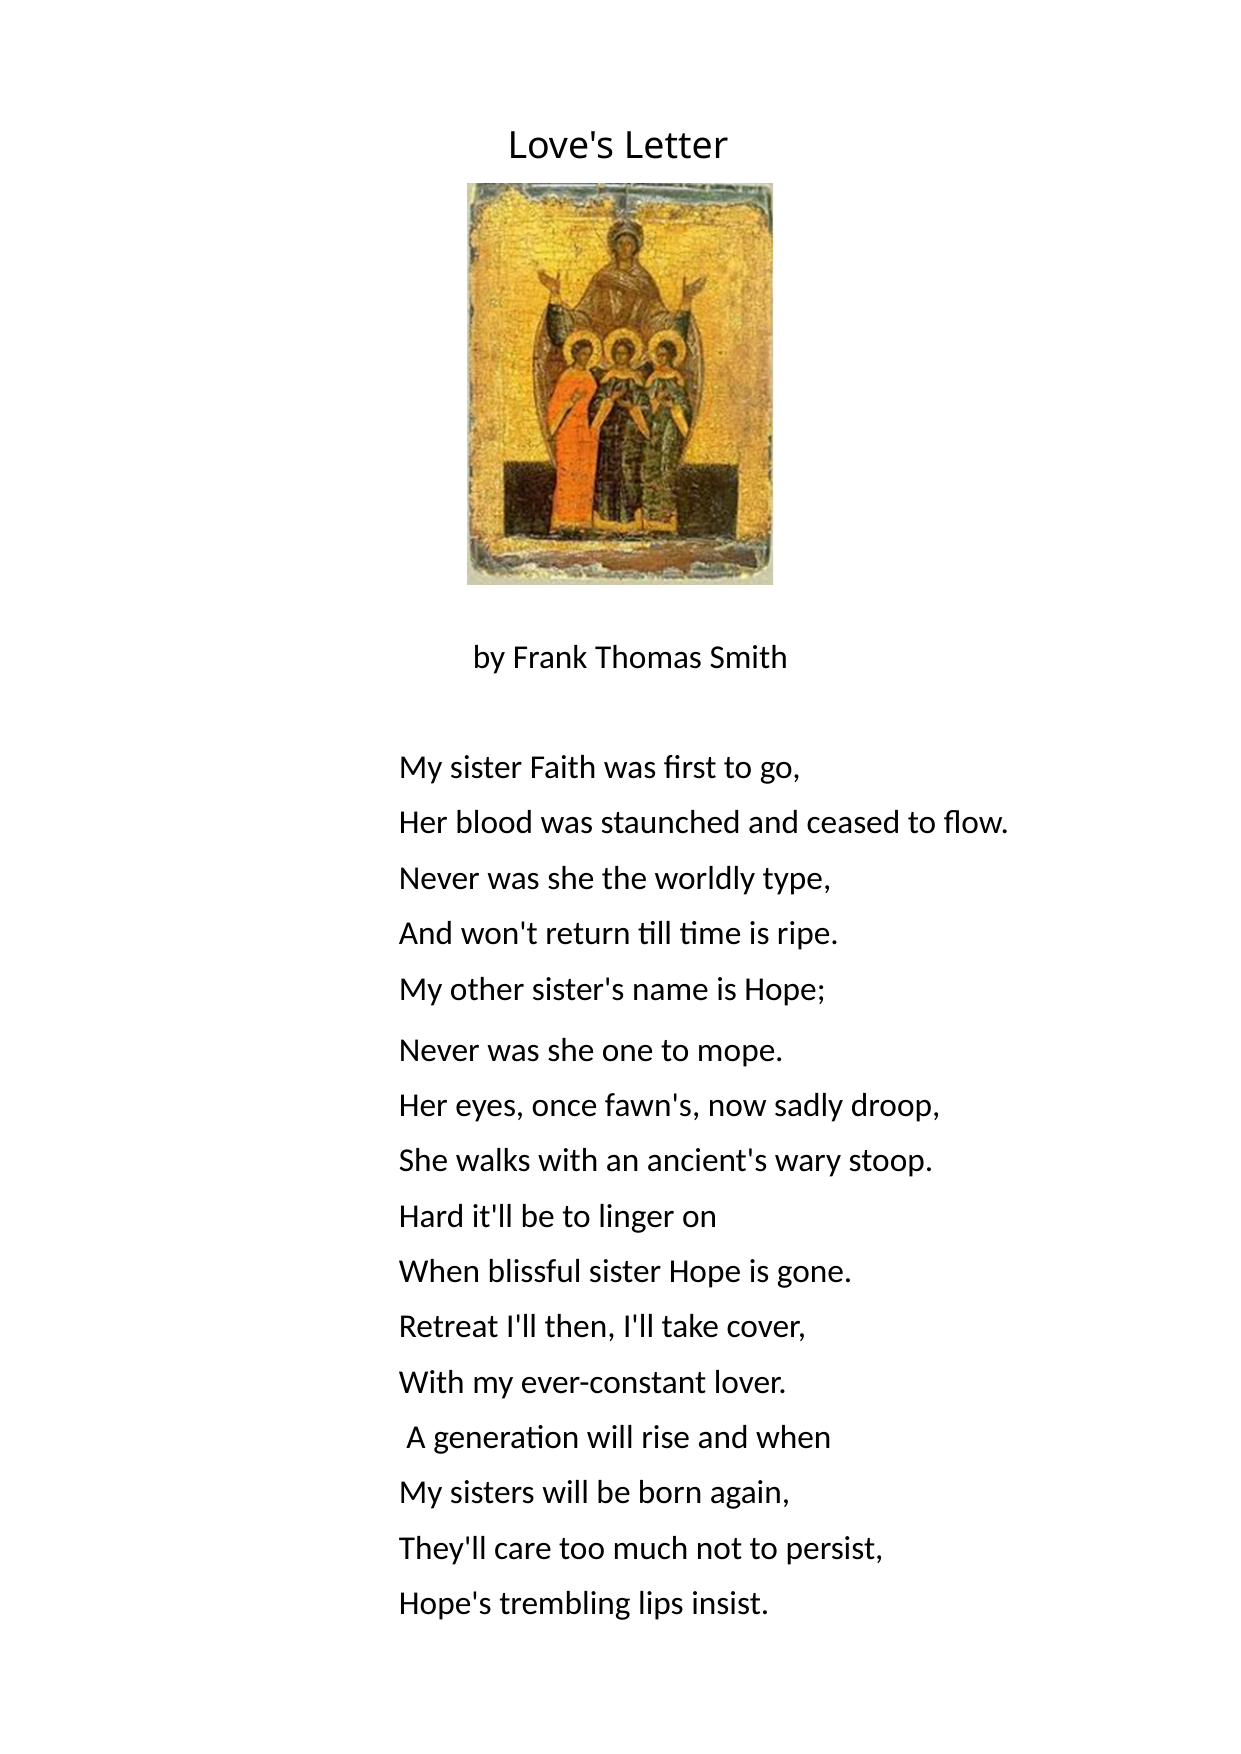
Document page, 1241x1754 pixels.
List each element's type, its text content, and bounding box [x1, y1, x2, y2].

text Hard it'll be to linger on [399, 1195, 1122, 1236]
text Never was she one to mope. [399, 1029, 1122, 1069]
text She walks with an ancient's wary stoop. [399, 1139, 1122, 1180]
text Her blood was staunched and ceased to flow. [399, 802, 1122, 842]
text A generation will rise and when [399, 1416, 1122, 1457]
text Hope's trembling lips insist. [399, 1582, 1122, 1623]
text by Frank Thomas Smith [399, 636, 1122, 676]
picture [467, 183, 774, 585]
text Love's Letter [399, 118, 1122, 169]
text Never was she the worldly type, [399, 857, 1122, 898]
text My sisters will be born again, [399, 1471, 1122, 1512]
text Retreat I'll then, I'll take cover, [399, 1305, 1122, 1346]
text My sister Faith was first to go, [399, 746, 1122, 787]
text Her eyes, once fawn's, now sadly droop, [399, 1084, 1122, 1125]
text They'll care too much not to persist, [399, 1527, 1122, 1567]
text My other sister's name is Hope; [399, 967, 1122, 1008]
text And won't return till time is ripe. [399, 912, 1122, 953]
text With my ever-constant lover. [399, 1361, 1122, 1401]
text When blissful sister Hope is gone. [399, 1250, 1122, 1291]
